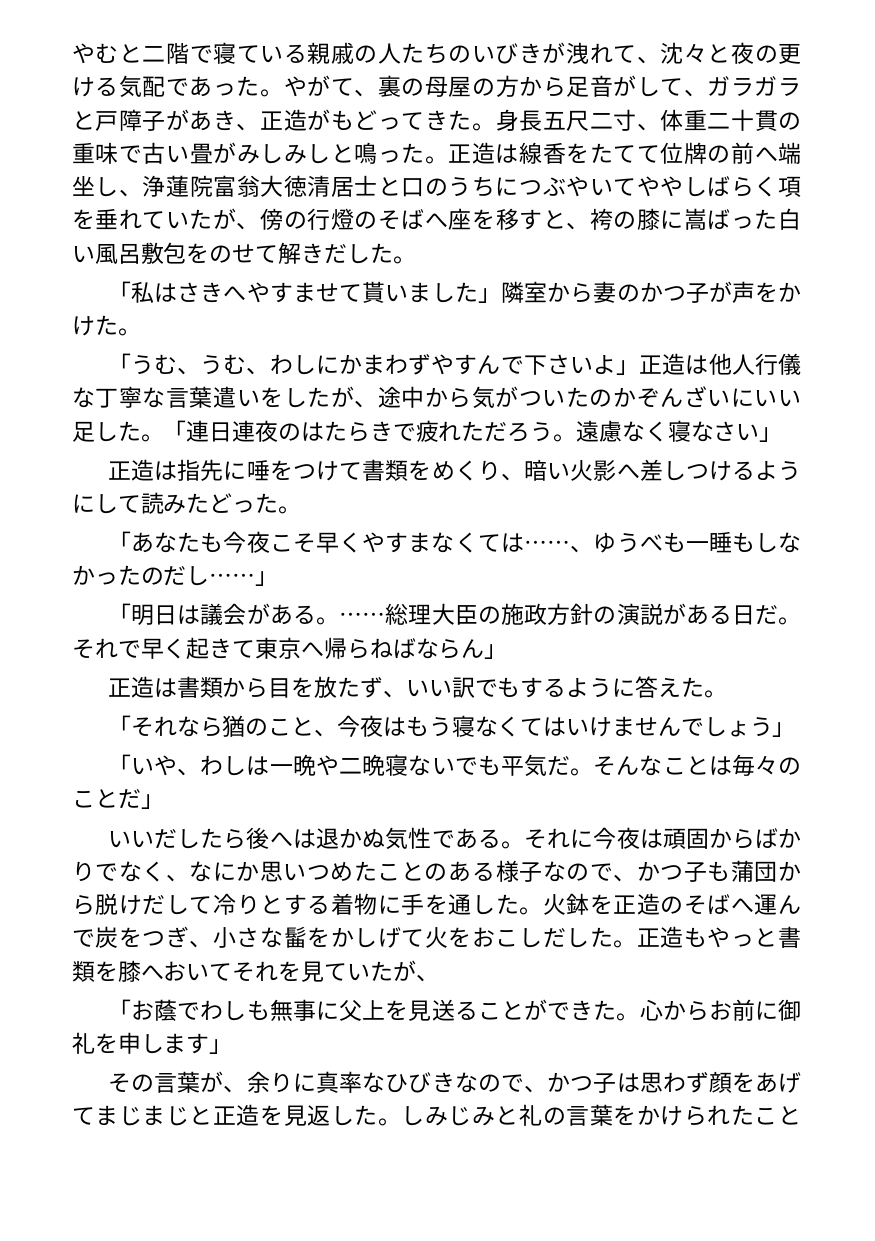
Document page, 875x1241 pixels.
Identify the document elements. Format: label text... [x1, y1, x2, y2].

text 正造は書類から目を放たず、いい訳でもするように答えた。 [72, 670, 802, 703]
text 「あなたも今夜こそ早くやすまなくては……、ゆうべも一睡もしなかったのだし……」 [72, 525, 802, 591]
text いいだしたら後へは退かぬ気性である。それに今夜は頑固からばかりでなく、なにか思いつめたことのある様子なので、かつ子も蒲団から脱けだして冷りとする着物に手を通した。火鉢を正造のそばへ運んで炭をつぎ、小さな髷をかしげて火をおこしだした。正造もやっと書類を膝へおいてそれを見ていたが、 [72, 821, 802, 987]
text やむと二階で寝ている親戚の人たちのいびきが洩れて、沈々と夜の更ける気配であった。やがて、裏の母屋の方から足音がして、ガラガラと戸障子があき、正造がもどってきた。身長五尺二寸、体重二十貫の重味で古い畳がみしみしと鳴った。正造は線香をたてて位牌の前へ端坐し、浄蓮院富翁大徳清居士と口のうちにつぶやいてややしばらく項を垂れていたが、傍の行燈のそばへ座を移すと、袴の膝に嵩ばった白い風呂敷包をのせて解きだした。 [72, 36, 802, 269]
text 「明日は議会がある。……総理大臣の施政方針の演説がある日だ。それで早く起きて東京へ帰らねばならん」 [72, 597, 802, 664]
text 「いや、わしは一晩や二晩寝ないでも平気だ。そんなことは毎々のことだ」 [72, 748, 802, 814]
text その言葉が、余りに真率なひびきなので、かつ子は思わず顔をあげてまじまじと正造を見返した。しみじみと礼の言葉をかけられたこと [72, 1065, 802, 1131]
text 「それなら猶のこと、今夜はもう寝なくてはいけませんでしょう」 [72, 709, 802, 742]
text 「私はさきへやすませて貰いました」隣室から妻のかつ子が声をかけた。 [72, 274, 802, 341]
text 正造は指先に唾をつけて書類をめくり、暗い火影へ差しつけるようにして読みたどった。 [72, 453, 802, 519]
text 「うむ、うむ、わしにかまわずやすんで下さいよ」正造は他人行儀な丁寧な言葉遣いをしたが、途中から気がついたのかぞんざいにいい足した。「連日連夜のはたらきで疲れただろう。遠慮なく寝なさい」 [72, 347, 802, 447]
text 「お蔭でわしも無事に父上を見送ることができた。心からお前に御礼を申します」 [72, 993, 802, 1059]
